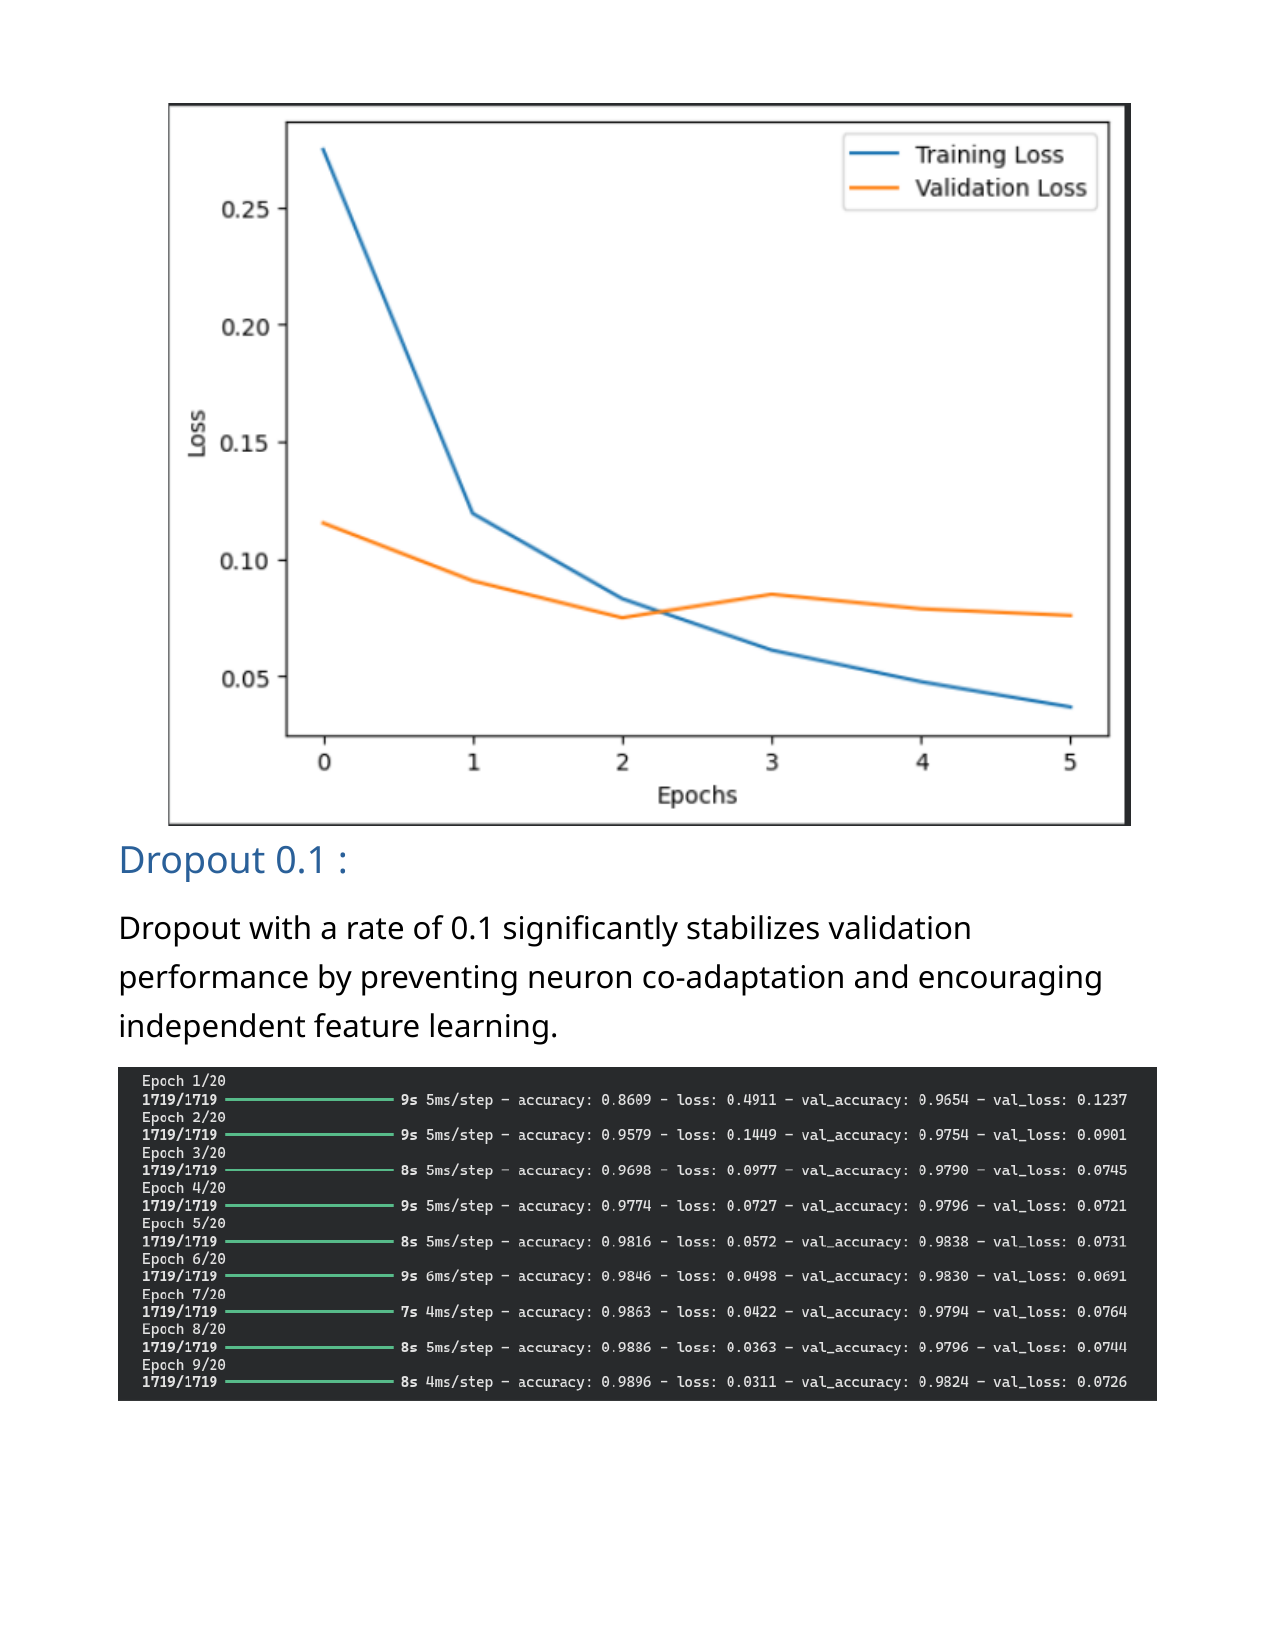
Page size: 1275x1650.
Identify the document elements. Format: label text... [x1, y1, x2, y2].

text Dropout 0.1 : [118, 419, 1157, 884]
picture [168, 103, 1131, 826]
text Dropout with a rate of 0.1 significantly stabilizes validation performance by preventing neuron co-adaptation and encouraging independent feature learning. [118, 906, 1157, 1047]
picture [118, 1067, 1157, 1401]
